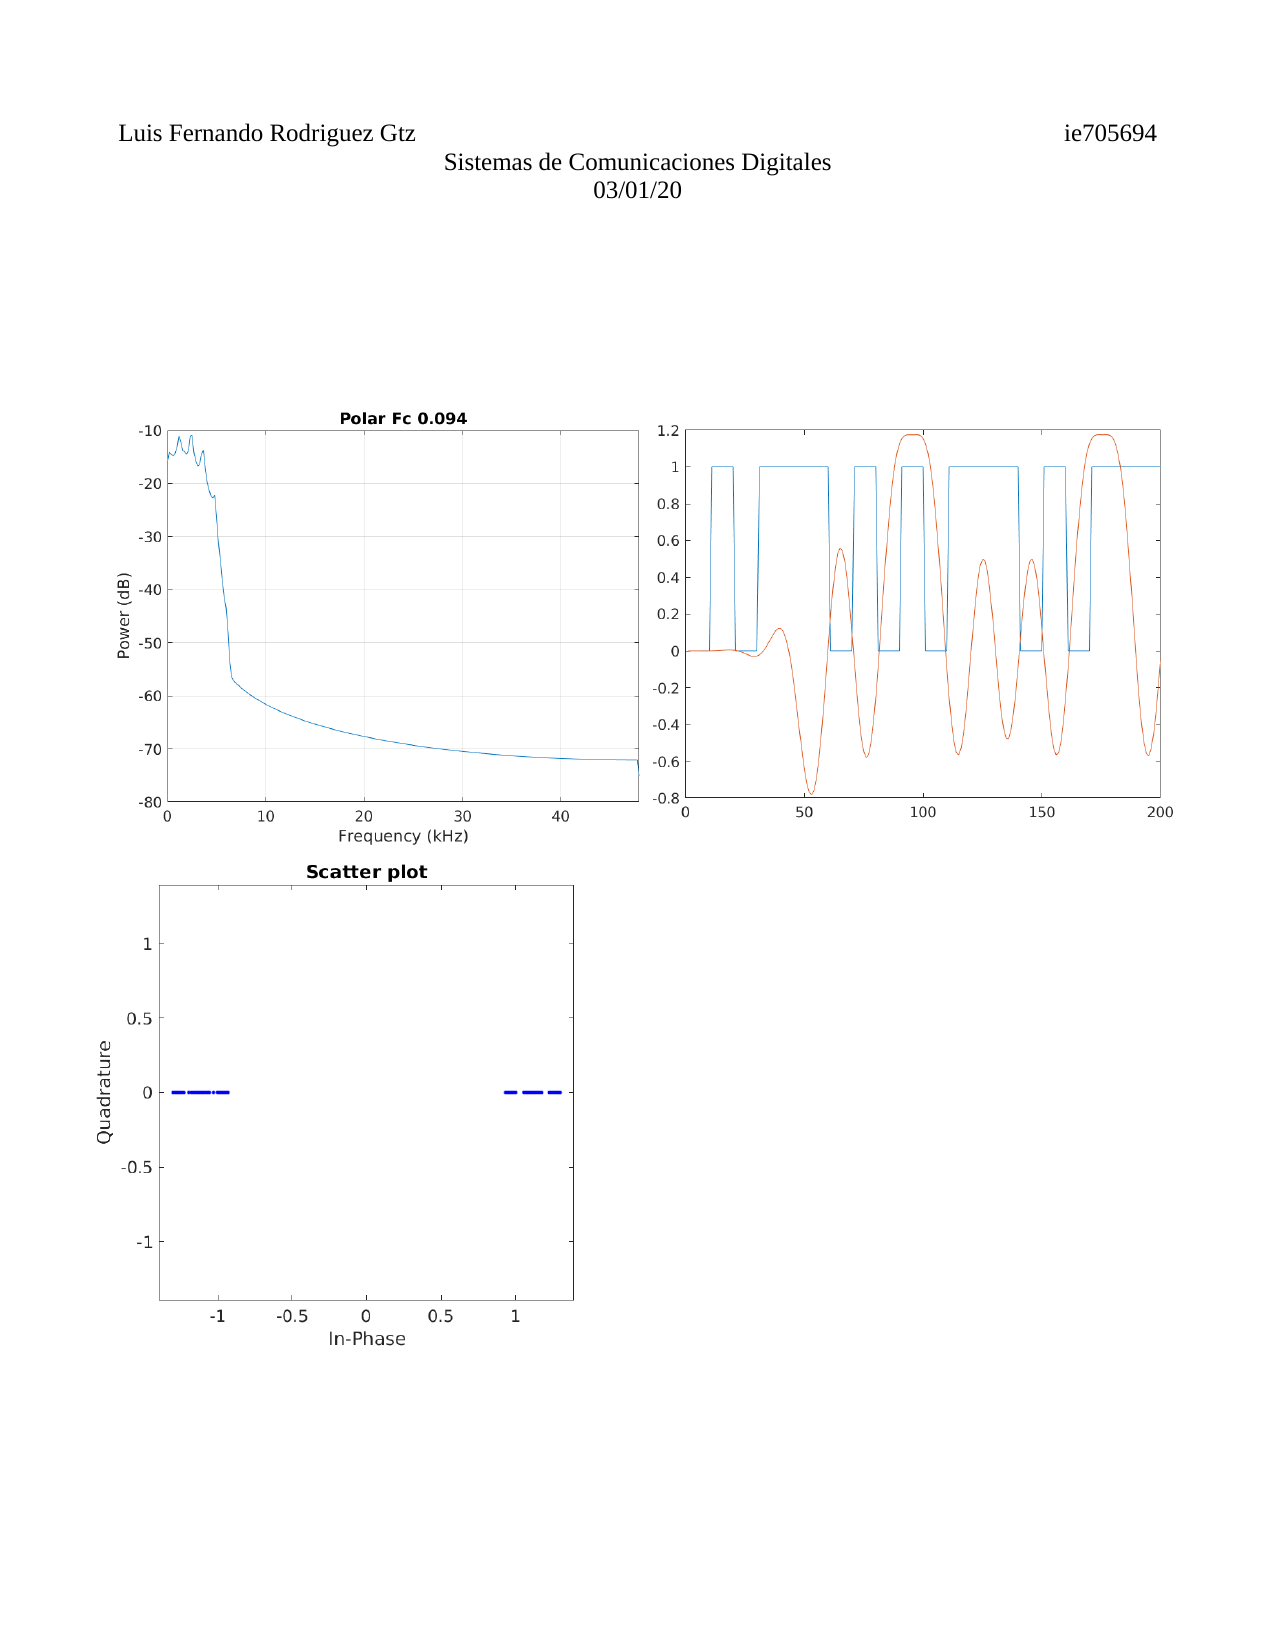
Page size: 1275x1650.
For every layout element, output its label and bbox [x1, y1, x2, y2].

picture [115, 410, 641, 846]
picture [94, 862, 575, 1347]
picture [652, 423, 1173, 819]
